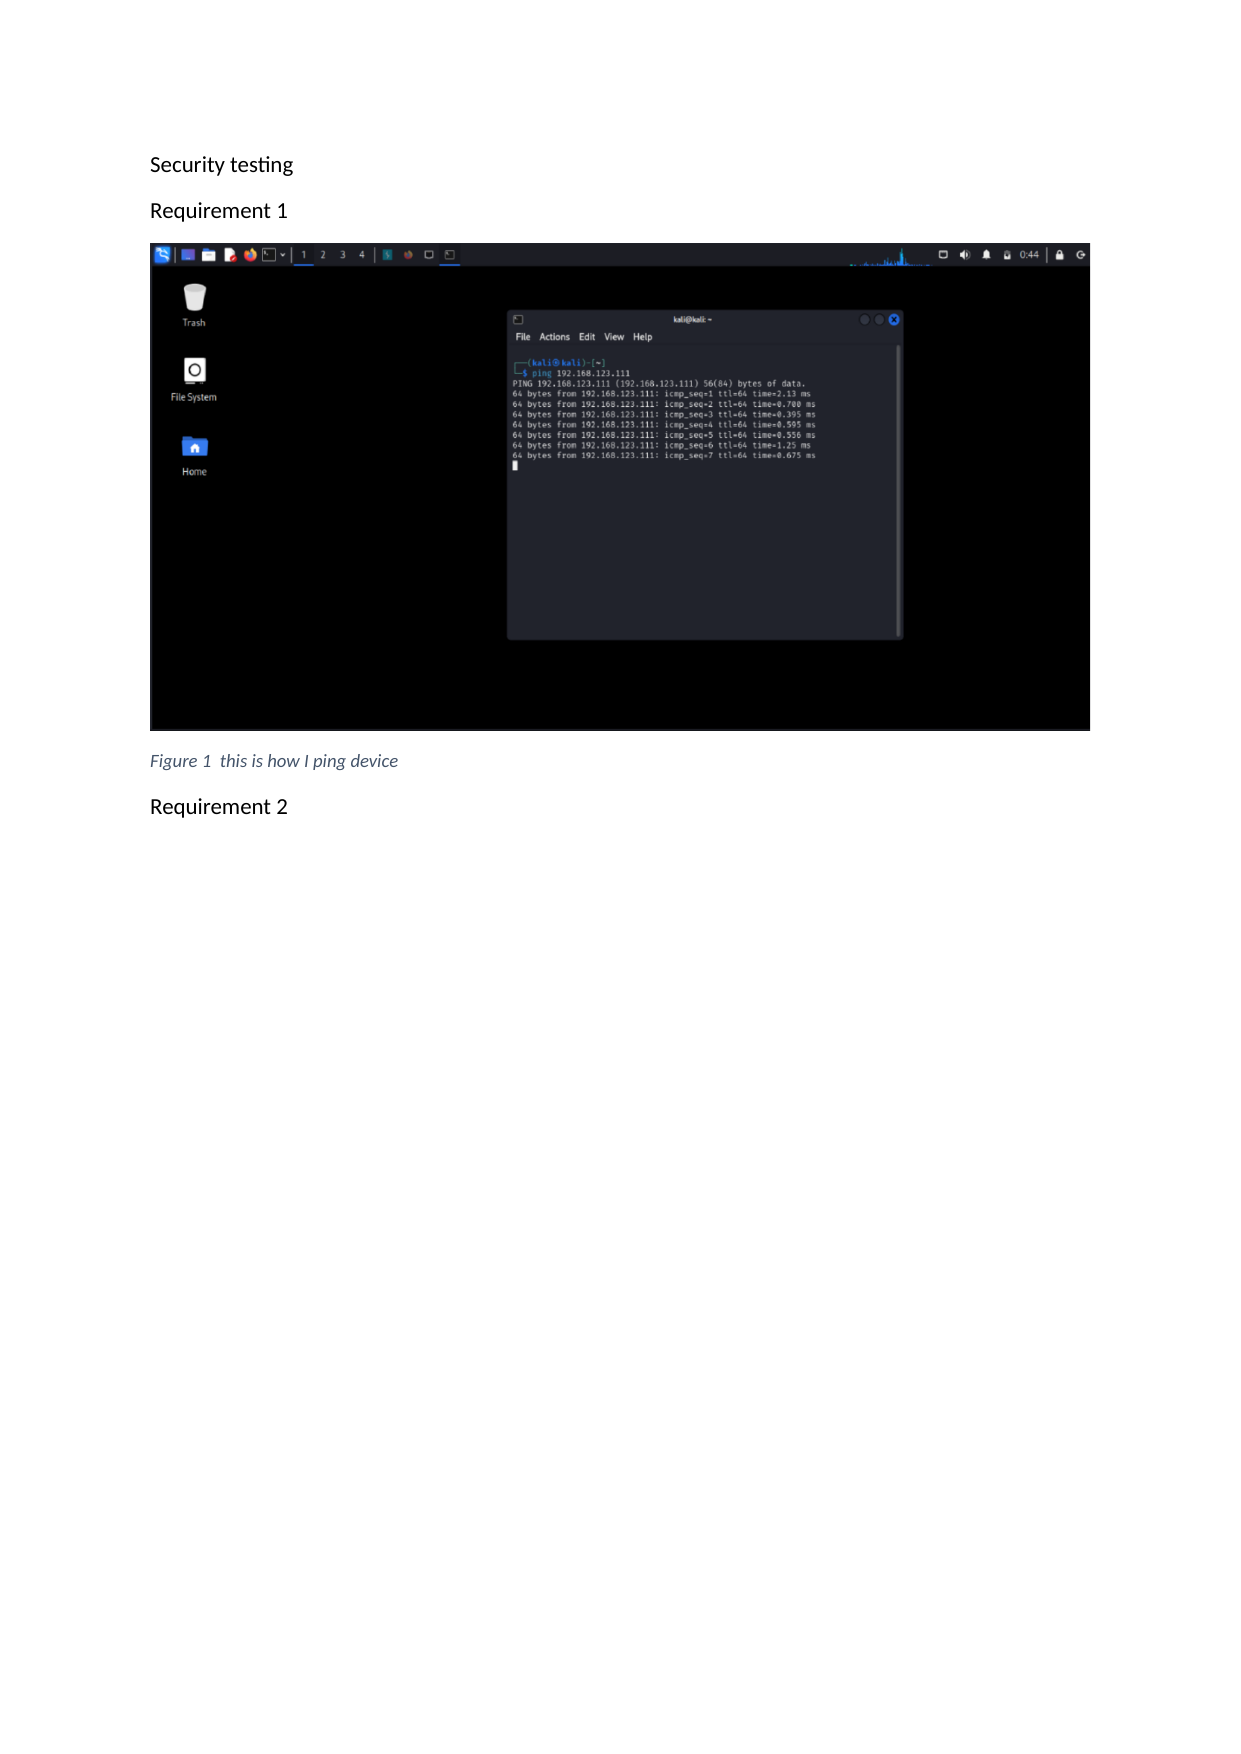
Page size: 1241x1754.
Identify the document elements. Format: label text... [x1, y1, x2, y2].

text Requirement 1 [150, 197, 1090, 224]
text Requirement 2 [150, 792, 1090, 821]
text Figure 1 this is how I ping device [150, 749, 1090, 772]
text Security testing [150, 150, 1090, 178]
